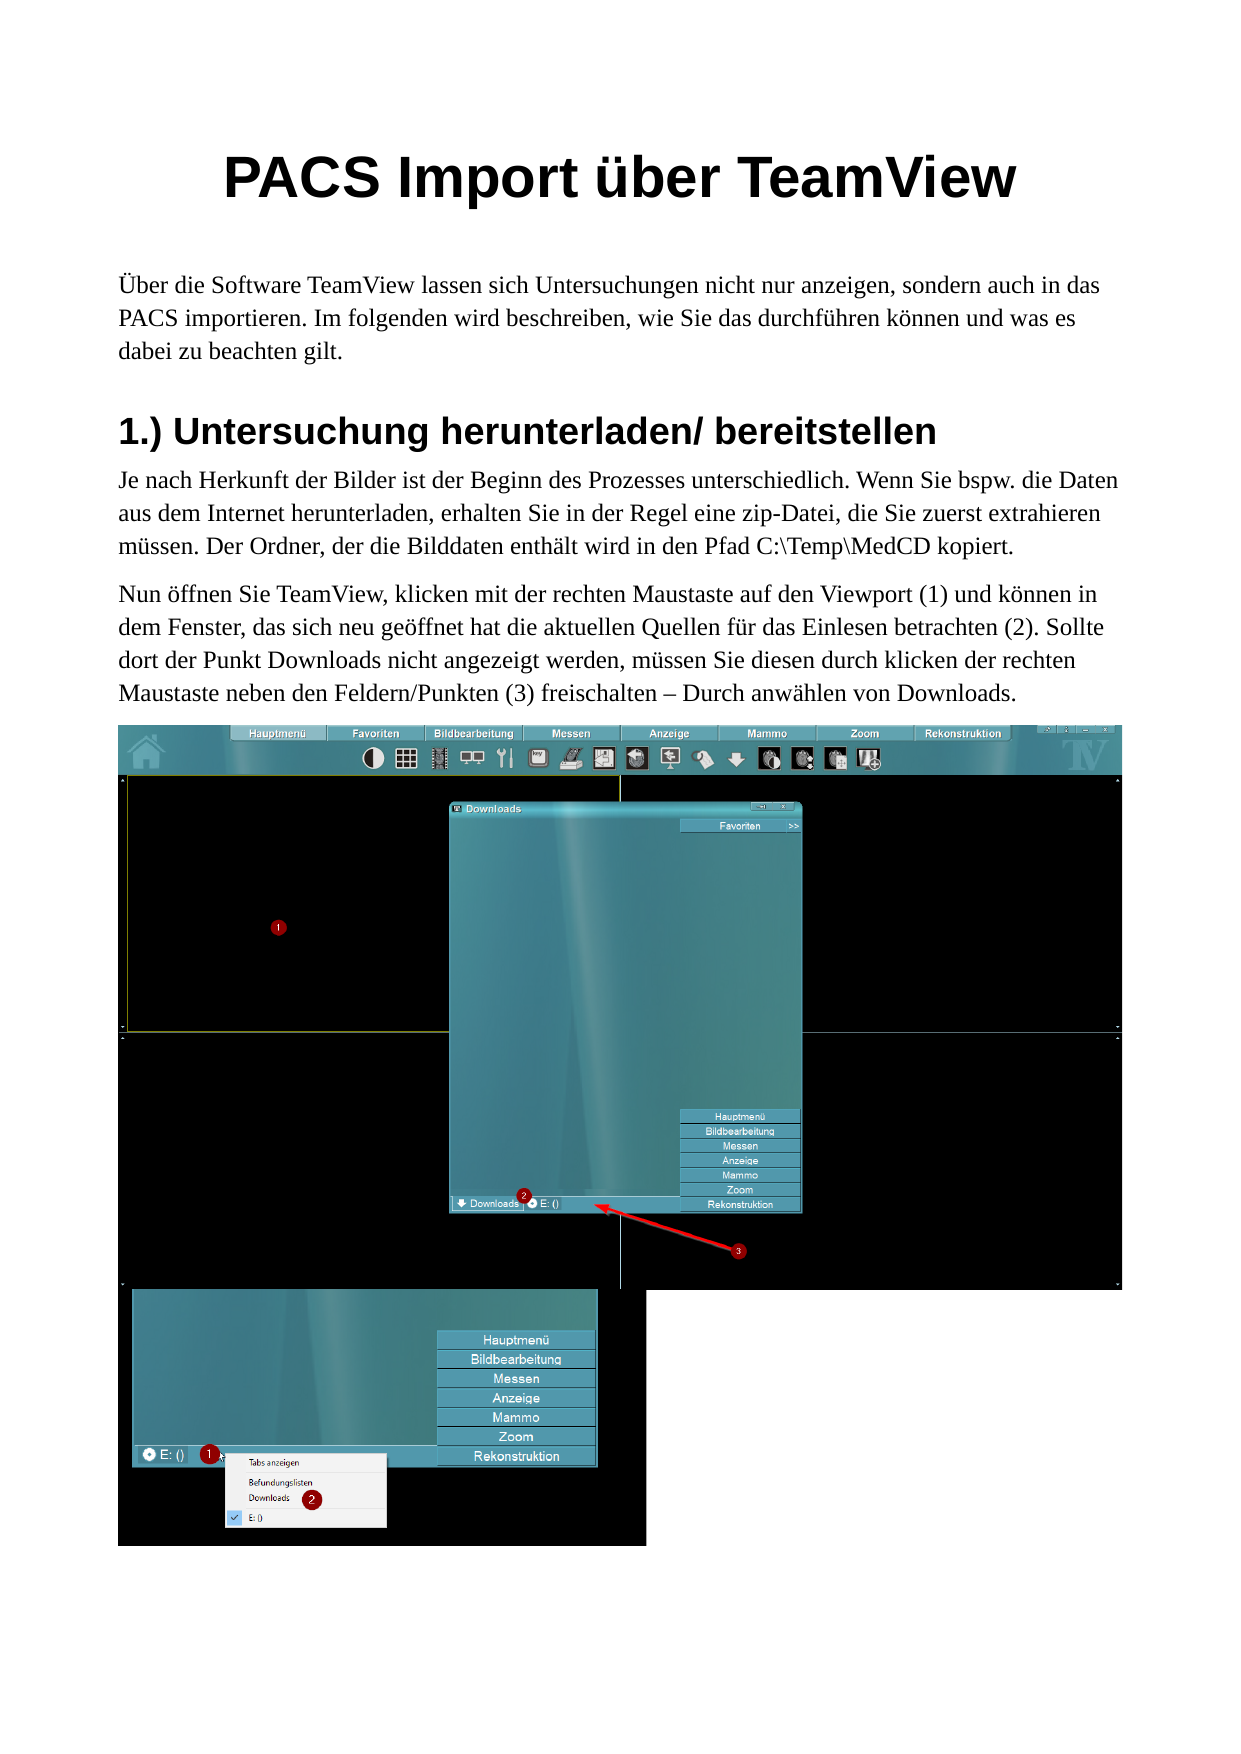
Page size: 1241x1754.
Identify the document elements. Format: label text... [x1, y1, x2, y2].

title PACS Import über TeamView [118, 143, 1122, 210]
text Über die Software TeamView lassen sich Untersuchungen nicht nur anzeigen, sondern auch in das PACS importieren. Im folgenden wird beschreiben, wie Sie das durchführen können und was es dabei zu beachten gilt. [118, 270, 1122, 365]
subtitle 1.) Untersuchung herunterladen/ bereitstellen [118, 409, 1122, 453]
text Nun öffnen Sie TeamView, klicken mit der rechten Maustaste auf den Viewport (1) und können in dem Fenster, das sich neu geöffnet hat die aktuellen Quellen für das Einlesen betrachten (2). Sollte dort der Punkt Downloads nicht angezeigt werden, müssen Sie diesen durch klicken der rechten Maustaste neben den Feldern/Punkten (3) freischalten – Durch anwählen von Downloads. [118, 579, 1122, 707]
picture [118, 725, 1123, 1546]
text Je nach Herkunft der Bilder ist der Beginn des Prozesses unterschiedlich. Wenn Sie bspw. die Daten aus dem Internet herunterladen, erhalten Sie in der Regel eine zip-Datei, die Sie zuerst extrahieren müssen. Der Ordner, der die Bilddaten enthält wird in den Pfad C:\Temp\MedCD kopiert. [118, 465, 1122, 560]
